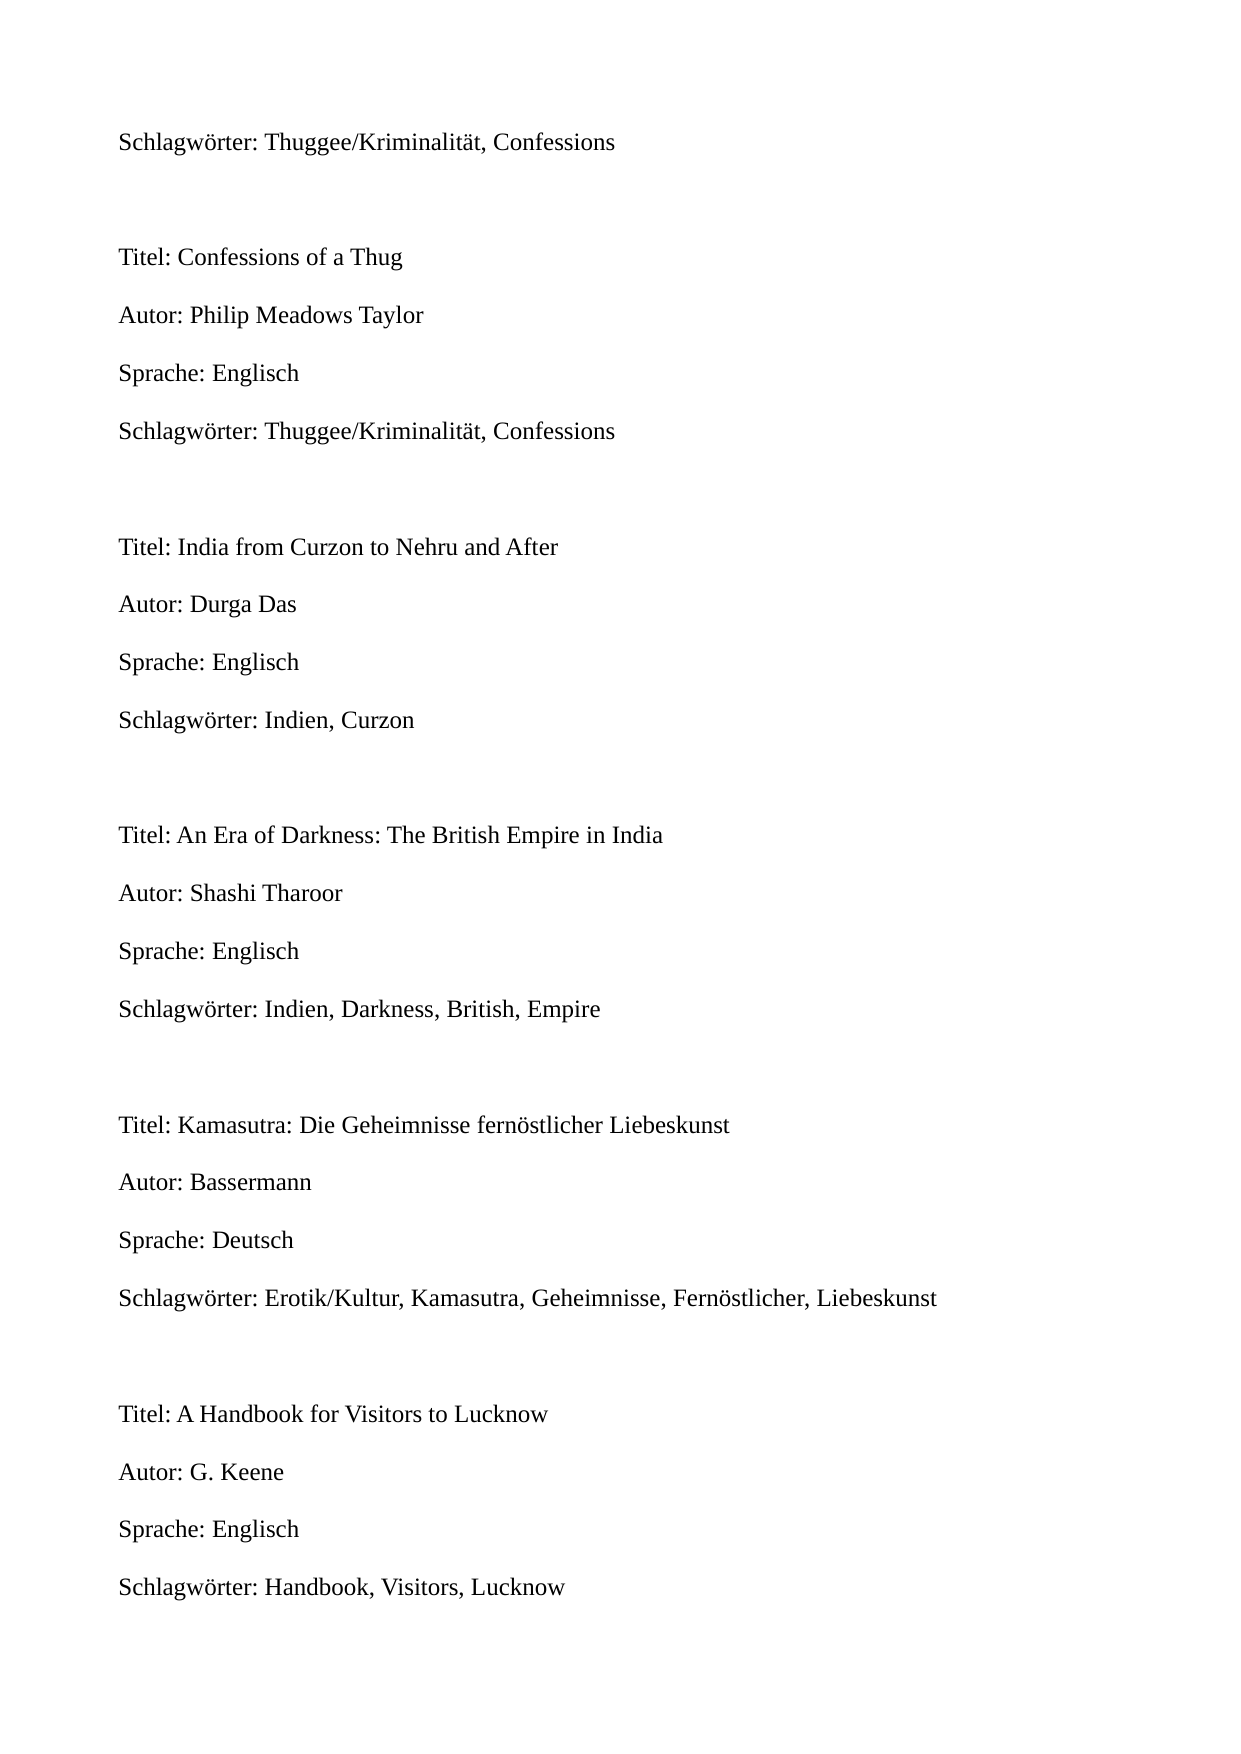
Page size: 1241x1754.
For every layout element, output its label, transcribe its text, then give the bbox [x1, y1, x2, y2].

text Titel: India from Curzon to Nehru and After [118, 523, 1122, 560]
text Schlagwörter: Handbook, Visitors, Lucknow [118, 1563, 1122, 1601]
text Titel: An Era of Darkness: The British Empire in India [118, 812, 1122, 849]
text Schlagwörter: Thuggee/Kriminalität, Confessions [118, 407, 1122, 445]
text Schlagwörter: Indien, Curzon [118, 696, 1122, 734]
text Sprache: Englisch [118, 927, 1122, 965]
text Autor: G. Keene [118, 1448, 1122, 1485]
text Schlagwörter: Thuggee/Kriminalität, Confessions [118, 118, 1122, 156]
text Autor: Durga Das [118, 581, 1122, 618]
text Schlagwörter: Indien, Darkness, British, Empire [118, 985, 1122, 1023]
text Sprache: Englisch [118, 1506, 1122, 1543]
text Schlagwörter: Erotik/Kultur, Kamasutra, Geheimnisse, Fernöstlicher, Liebeskunst [118, 1274, 1122, 1312]
text Titel: Confessions of a Thug [118, 234, 1122, 271]
text Titel: A Handbook for Visitors to Lucknow [118, 1390, 1122, 1427]
text Sprache: Deutsch [118, 1217, 1122, 1254]
text Sprache: Englisch [118, 638, 1122, 676]
text Sprache: Englisch [118, 349, 1122, 387]
text Titel: Kamasutra: Die Geheimnisse fernöstlicher Liebeskunst [118, 1101, 1122, 1138]
text Autor: Philip Meadows Taylor [118, 292, 1122, 329]
text Autor: Bassermann [118, 1159, 1122, 1196]
text Autor: Shashi Tharoor [118, 870, 1122, 907]
